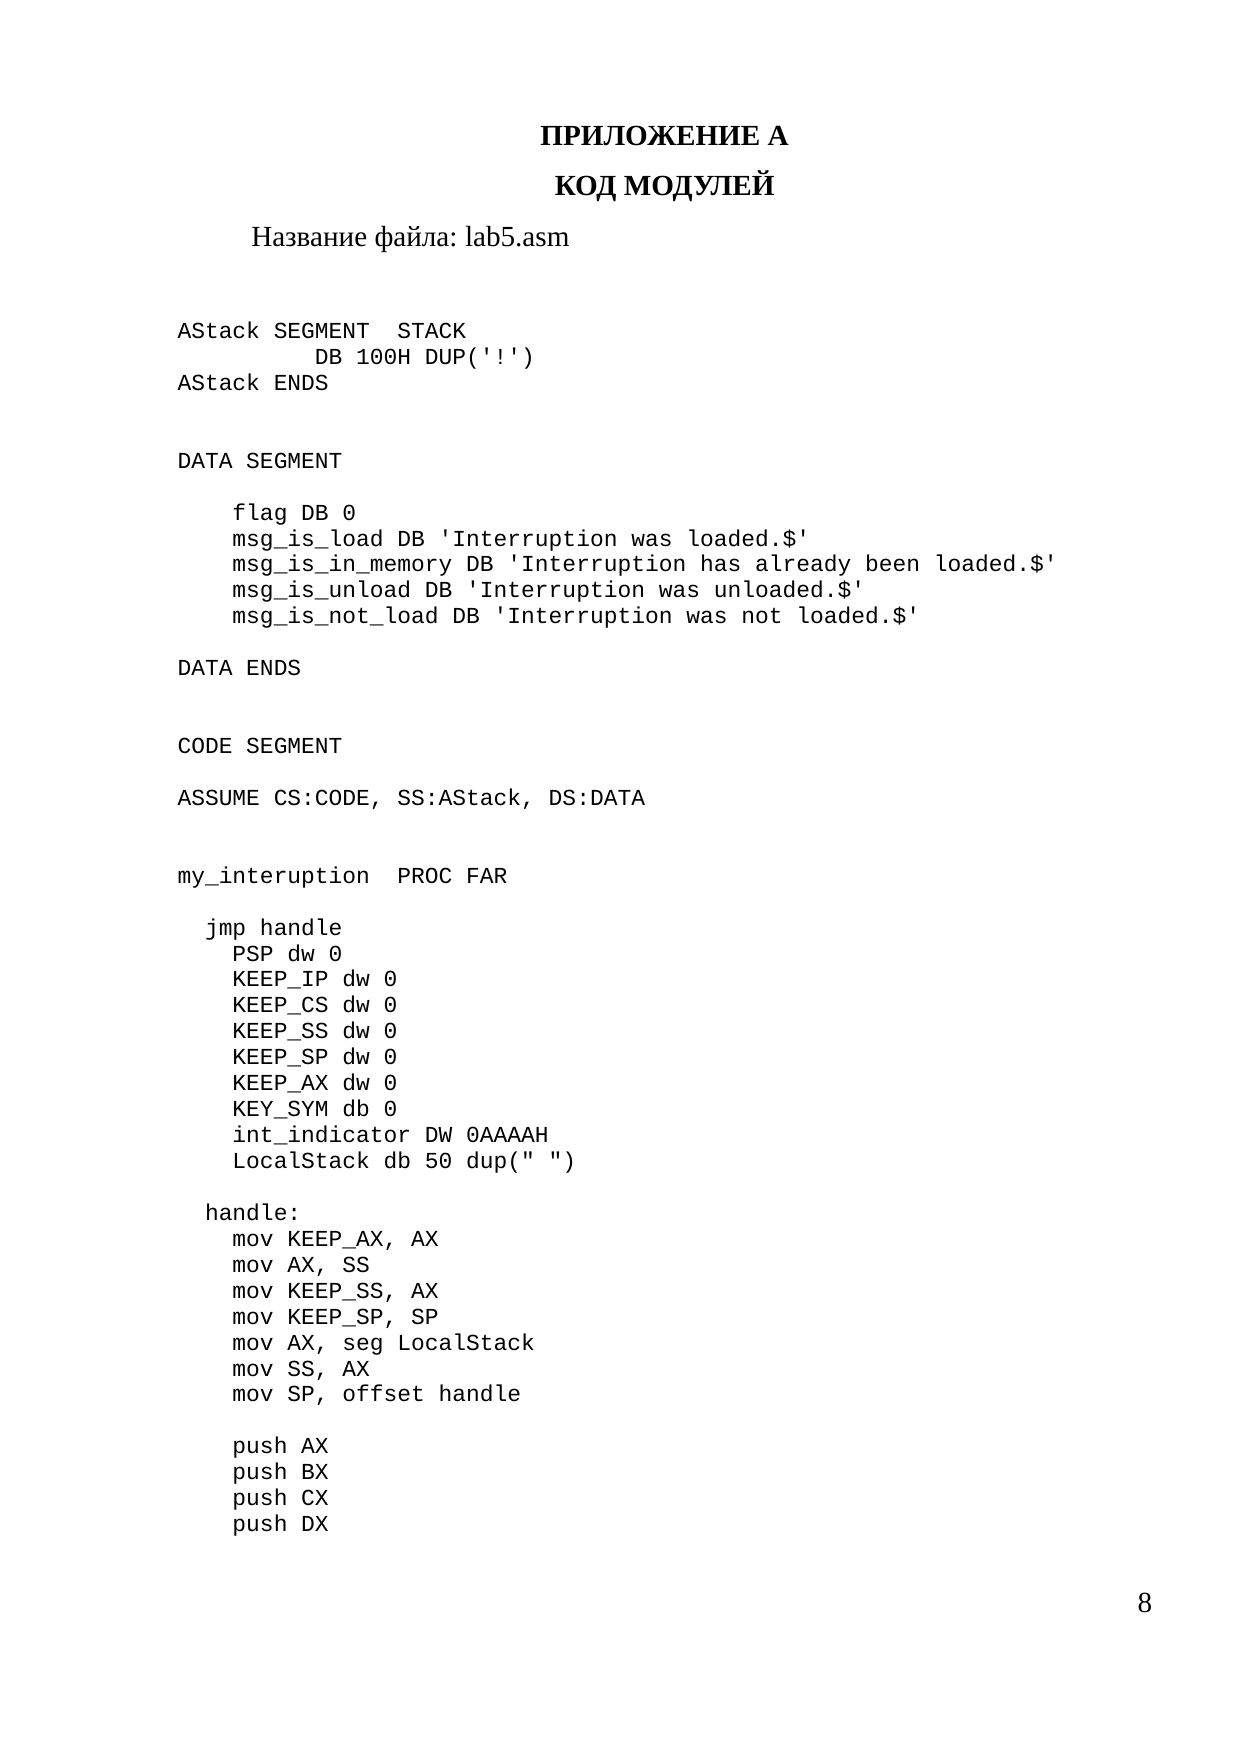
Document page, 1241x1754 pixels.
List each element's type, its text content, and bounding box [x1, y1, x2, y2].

text mov AX, SS [177, 1253, 1152, 1279]
text msg_is_unload DB 'Interruption was unloaded.$' [177, 579, 1152, 605]
text AStack SEGMENT STACK [177, 319, 1152, 345]
text KEY_SYM db 0 [177, 1097, 1152, 1123]
text CODE SEGMENT [177, 734, 1152, 760]
text DATA SEGMENT [177, 449, 1152, 475]
text push AX [177, 1435, 1152, 1461]
text msg_is_in_memory DB 'Interruption has already been loaded.$' [177, 553, 1152, 579]
text push DX [177, 1512, 1152, 1538]
text msg_is_load DB 'Interruption was loaded.$' [177, 527, 1152, 553]
text PSP dw 0 [177, 942, 1152, 968]
text handle: [177, 1201, 1152, 1227]
subtitle Приложение А код модулей [177, 118, 1152, 202]
text mov SS, AX [177, 1357, 1152, 1383]
text KEEP_AX dw 0 [177, 1072, 1152, 1097]
text KEEP_CS dw 0 [177, 994, 1152, 1020]
text LocalStack db 50 dup(" ") [177, 1149, 1152, 1175]
text mov SP, offset handle [177, 1383, 1152, 1409]
text KEEP_SP dw 0 [177, 1046, 1152, 1072]
text DATA ENDS [177, 657, 1152, 682]
text DB 100H DUP('!') [177, 345, 1152, 371]
text ASSUME CS:CODE, SS:AStack, DS:DATA [177, 786, 1152, 812]
text flag DB 0 [177, 501, 1152, 527]
text msg_is_not_load DB 'Interruption was not loaded.$' [177, 605, 1152, 631]
text push CX [177, 1487, 1152, 1512]
text push BX [177, 1461, 1152, 1487]
text KEEP_SS dw 0 [177, 1020, 1152, 1046]
text mov AX, seg LocalStack [177, 1331, 1152, 1357]
text AStack ENDS [177, 371, 1152, 397]
text mov KEEP_SP, SP [177, 1305, 1152, 1331]
text int_indicator DW 0AAAAH [177, 1123, 1152, 1149]
text jmp handle [177, 916, 1152, 942]
text mov KEEP_SS, AX [177, 1279, 1152, 1305]
text mov KEEP_AX, AX [177, 1227, 1152, 1253]
text my_interuption PROC FAR [177, 864, 1152, 890]
text KEEP_IP dw 0 [177, 968, 1152, 994]
text Название файла: lab5.asm [177, 219, 1152, 252]
